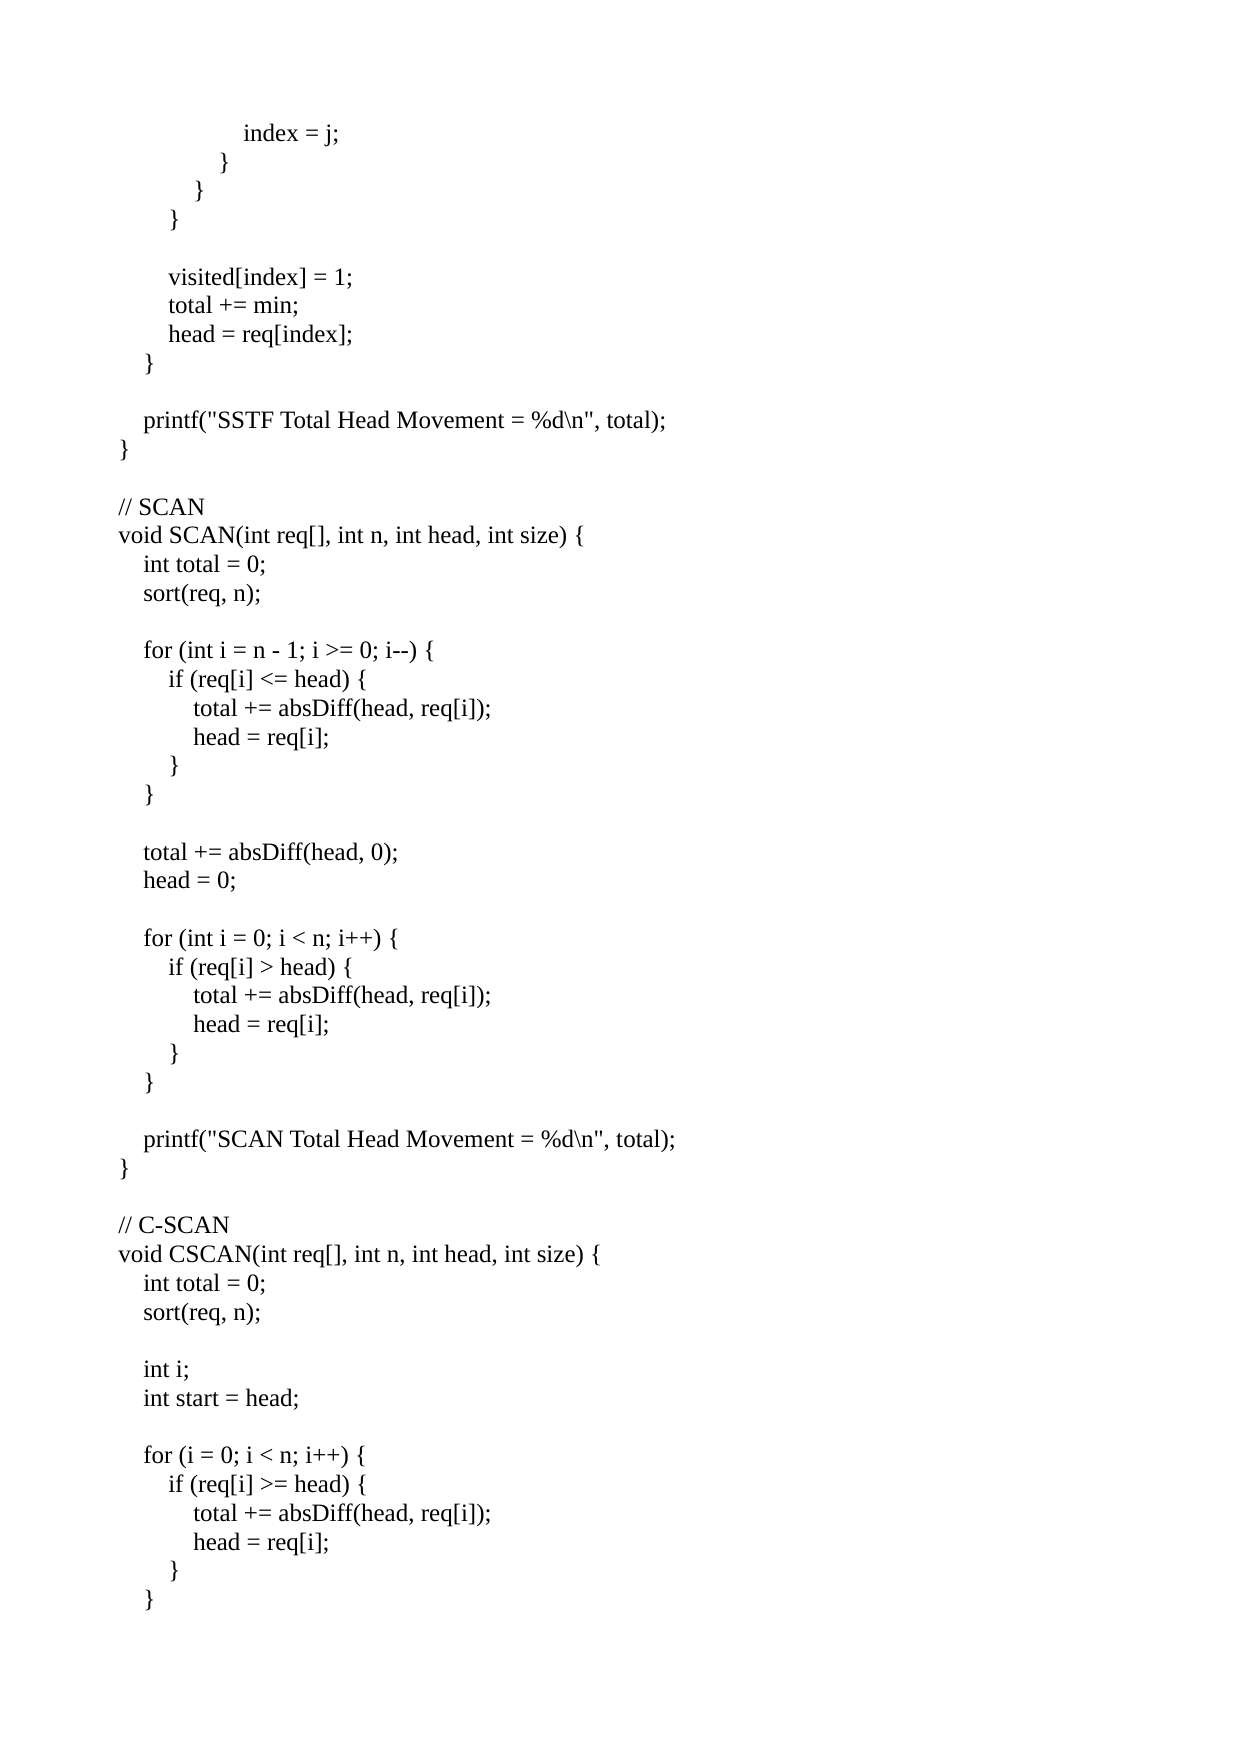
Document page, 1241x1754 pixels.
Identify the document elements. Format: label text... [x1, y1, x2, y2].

text sort(req, n); [118, 578, 1122, 607]
text if (req[i] > head) { [118, 952, 1122, 981]
text void CSCAN(int req[], int n, int head, int size) { [118, 1239, 1122, 1268]
text } [118, 779, 1122, 808]
text head = req[i]; [118, 722, 1122, 751]
text head = 0; [118, 866, 1122, 894]
text // SCAN [118, 492, 1122, 521]
text } [118, 751, 1122, 779]
text } [118, 1038, 1122, 1067]
text if (req[i] <= head) { [118, 664, 1122, 693]
text } [118, 147, 1122, 176]
text int i; [118, 1354, 1122, 1383]
text } [118, 348, 1122, 377]
text sort(req, n); [118, 1297, 1122, 1326]
text int start = head; [118, 1383, 1122, 1412]
text } [118, 176, 1122, 204]
text total += absDiff(head, 0); [118, 837, 1122, 866]
text // C-SCAN [118, 1211, 1122, 1239]
text total += absDiff(head, req[i]); [118, 693, 1122, 722]
text total += absDiff(head, req[i]); [118, 981, 1122, 1009]
text head = req[i]; [118, 1527, 1122, 1556]
text int total = 0; [118, 1268, 1122, 1297]
text } [118, 204, 1122, 233]
text if (req[i] >= head) { [118, 1469, 1122, 1498]
text } [118, 434, 1122, 463]
text printf("SCAN Total Head Movement = %d\n", total); [118, 1124, 1122, 1153]
text for (int i = 0; i < n; i++) { [118, 923, 1122, 952]
text for (int i = n - 1; i >= 0; i--) { [118, 636, 1122, 664]
text total += absDiff(head, req[i]); [118, 1498, 1122, 1527]
text } [118, 1067, 1122, 1096]
text } [118, 1153, 1122, 1182]
text total += min; [118, 291, 1122, 319]
text for (i = 0; i < n; i++) { [118, 1441, 1122, 1469]
text head = req[i]; [118, 1009, 1122, 1038]
text void SCAN(int req[], int n, int head, int size) { [118, 521, 1122, 549]
text printf("SSTF Total Head Movement = %d\n", total); [118, 406, 1122, 434]
text int total = 0; [118, 549, 1122, 578]
text } [118, 1584, 1122, 1613]
text index = j; [118, 118, 1122, 147]
text } [118, 1556, 1122, 1584]
text visited[index] = 1; [118, 262, 1122, 291]
text head = req[index]; [118, 319, 1122, 348]
